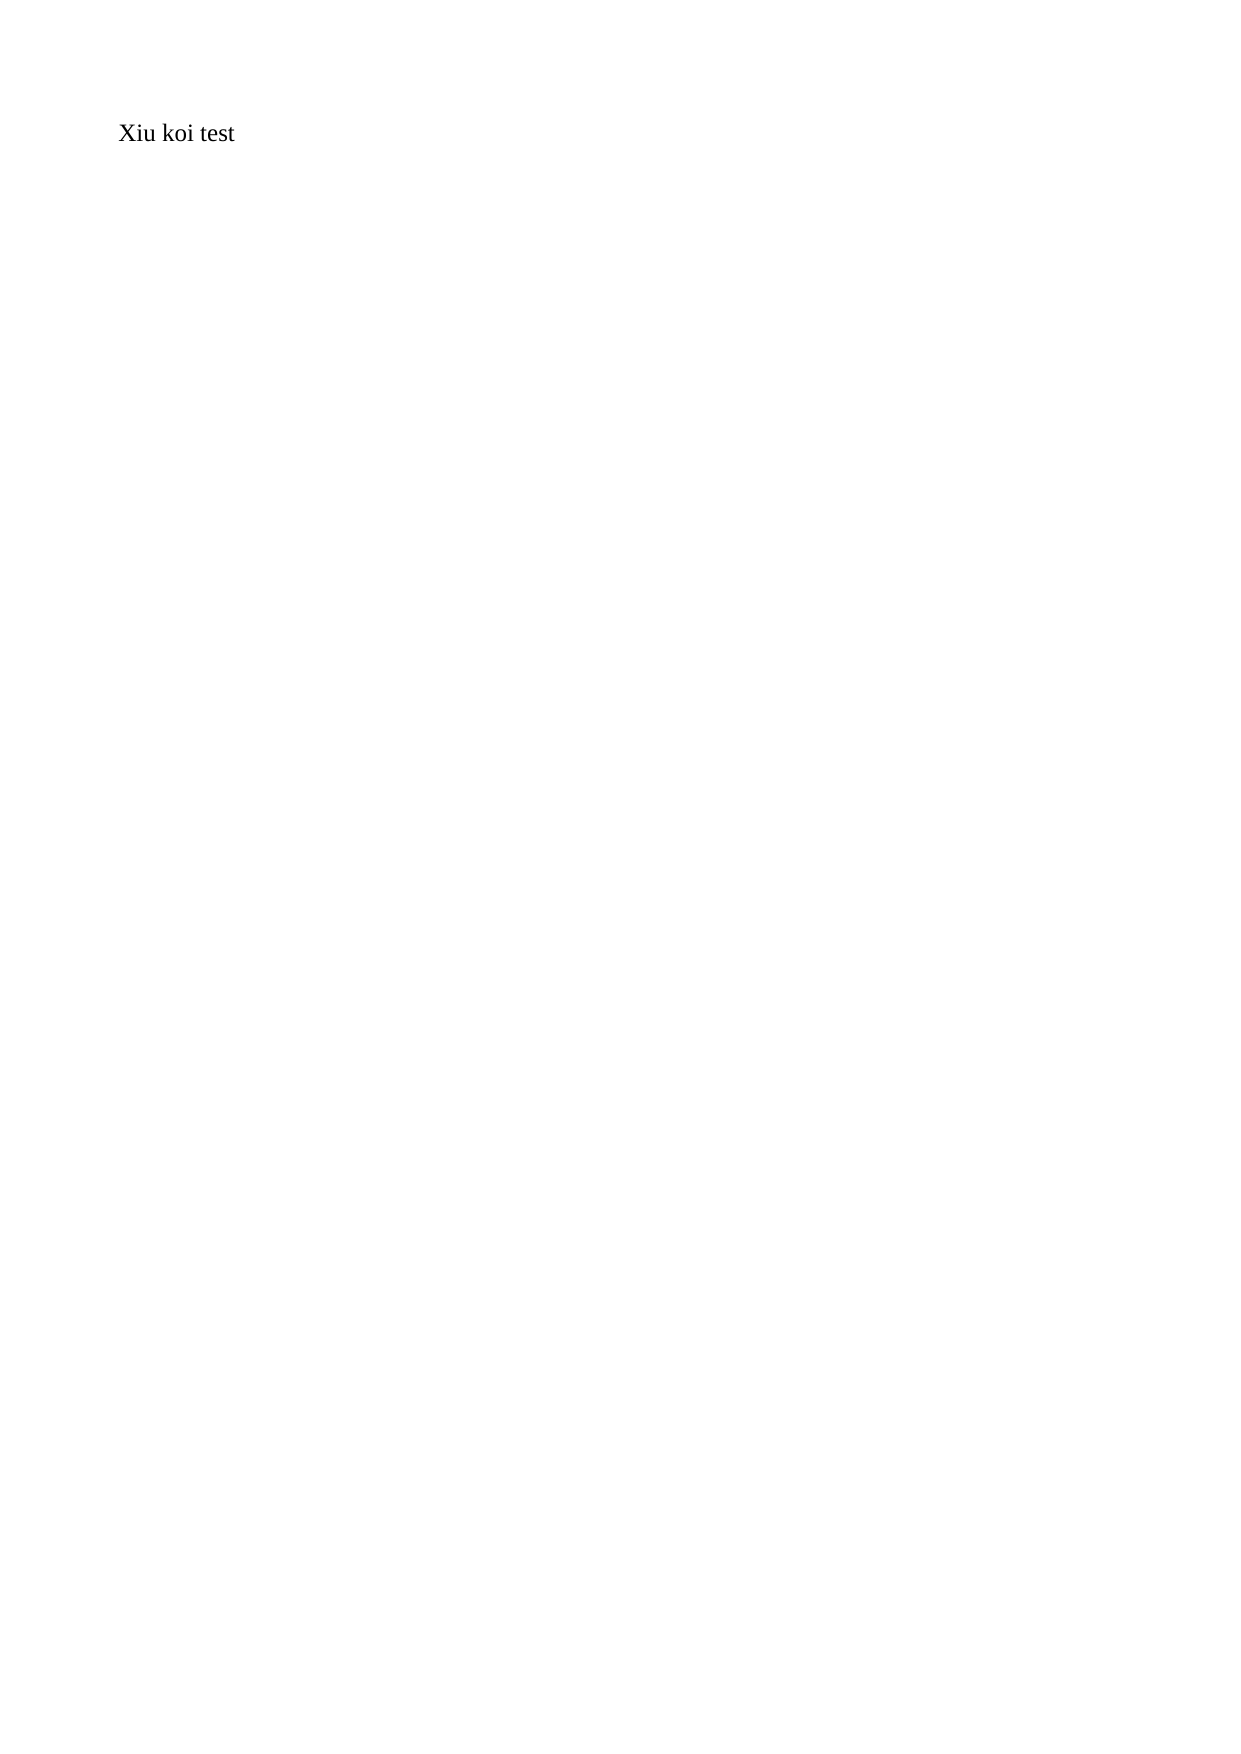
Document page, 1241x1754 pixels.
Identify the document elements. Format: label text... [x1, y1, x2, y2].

text Xiu koi test [118, 118, 1122, 147]
